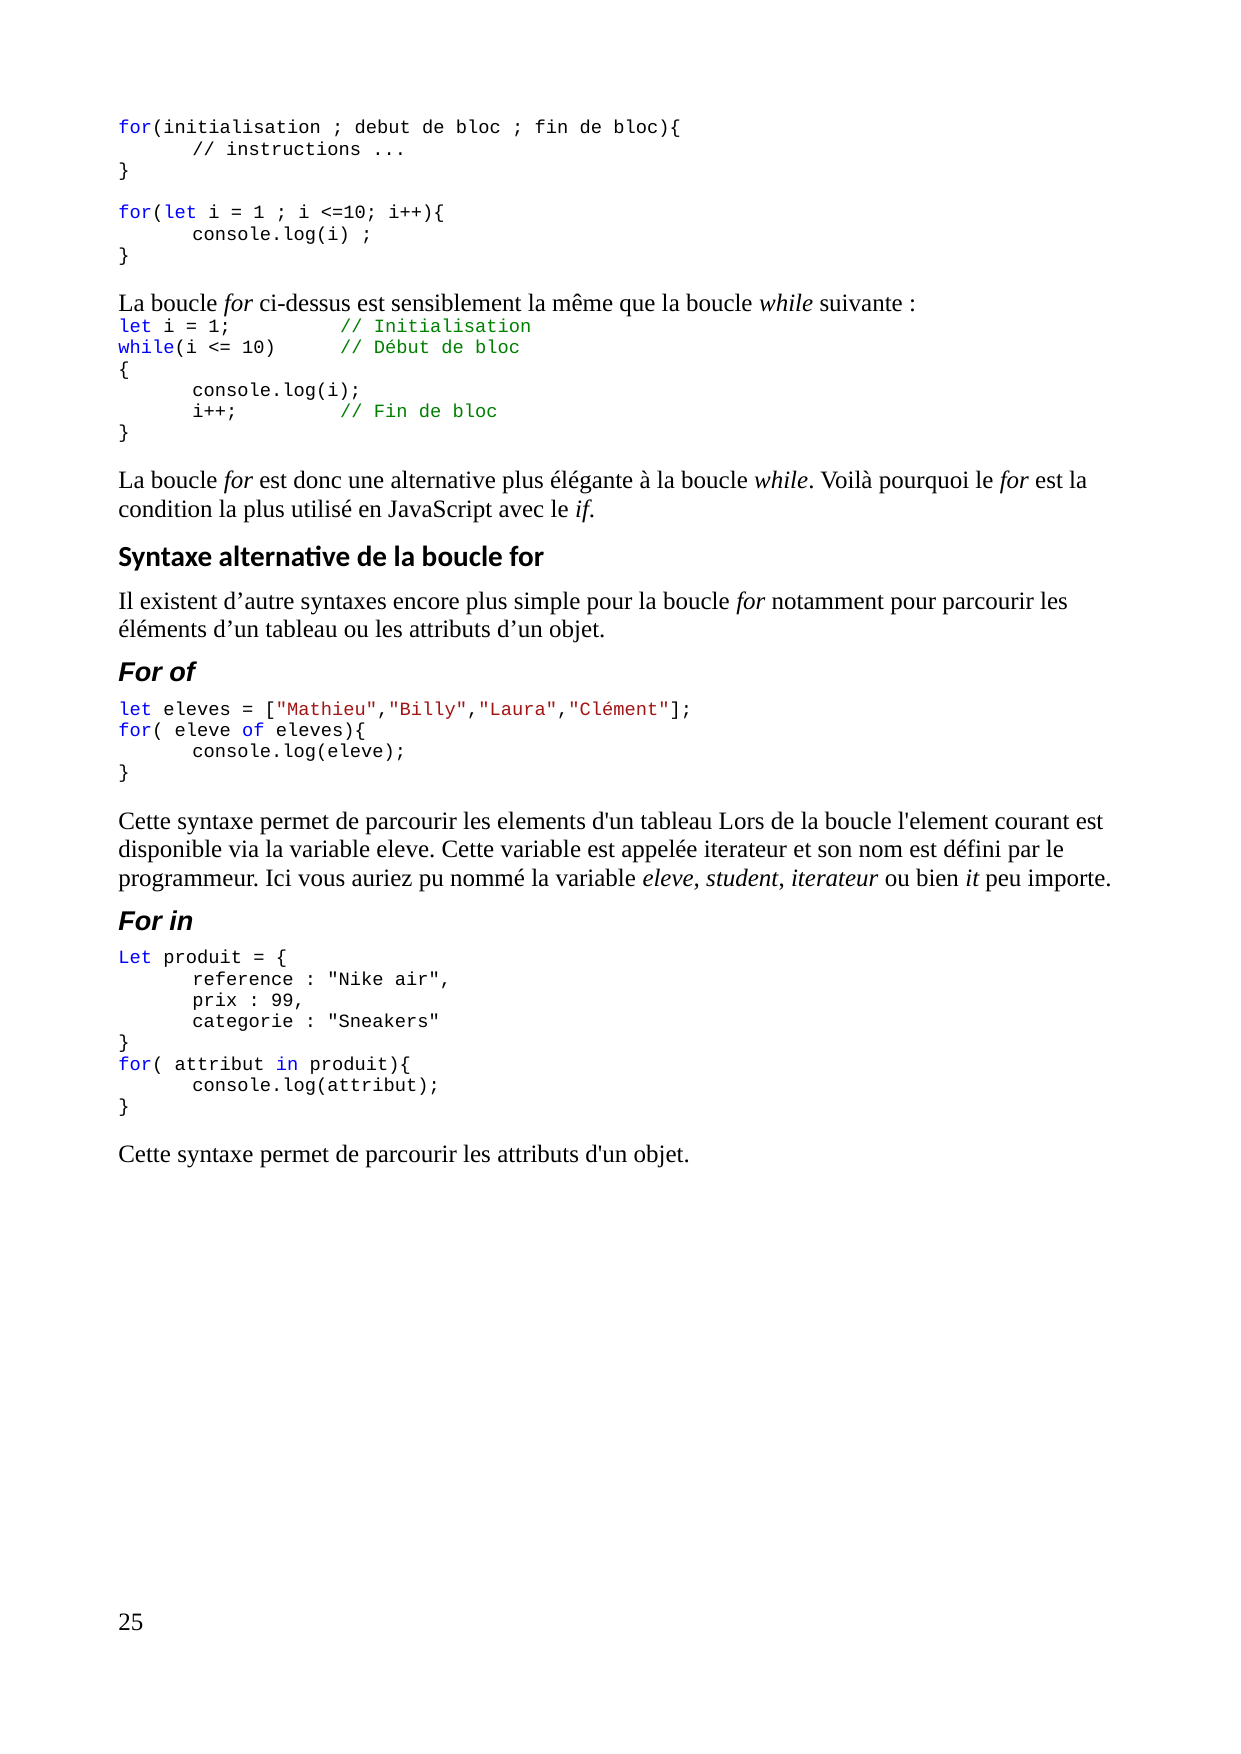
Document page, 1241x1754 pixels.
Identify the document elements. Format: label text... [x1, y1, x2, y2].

text } [118, 161, 1122, 182]
text while(i <= 10) // Début de bloc [118, 338, 1122, 359]
text console.log(i) ; [118, 224, 1122, 246]
text let eleves = ["Mathieu","Billy","Laura","Clément"]; [118, 699, 1122, 721]
text categorie : "Sneakers" [118, 1012, 1122, 1033]
text Cette syntaxe permet de parcourir les attributs d'un objet. [118, 1139, 1122, 1168]
text i++; // Fin de bloc [118, 402, 1122, 423]
text { [118, 359, 1122, 381]
text console.log(attribut); [118, 1076, 1122, 1097]
subtitle For in [118, 904, 1122, 936]
text Cette syntaxe permet de parcourir les elements d'un tableau Lors de la boucle l'element courant est disponible via la variable eleve. Cette variable est appelée iterateur et son nom est défini par le programmeur. Ici vous auriez pu nommé la variable eleve, student, iterateur ou bien it peu importe. [118, 806, 1122, 892]
text Il existent d’autre syntaxes encore plus simple pour la boucle for notamment pour parcourir les éléments d’un tableau ou les attributs d’un objet. [118, 586, 1122, 643]
text console.log(i); [118, 381, 1122, 402]
text prix : 99, [118, 991, 1122, 1012]
text for( attribut in produit){ [118, 1054, 1122, 1076]
text Let produit = { [118, 948, 1122, 969]
text La boucle for ci-dessus est sensiblement la même que la boucle while suivante : [118, 288, 1122, 317]
text } [118, 246, 1122, 267]
text } [118, 423, 1122, 444]
text let i = 1; // Initialisation [118, 317, 1122, 338]
text // instructions ... [118, 139, 1122, 161]
text } [118, 1033, 1122, 1054]
subtitle Syntaxe alternative de la boucle for [118, 538, 1122, 573]
subtitle For of [118, 656, 1122, 687]
text reference : "Nike air", [118, 969, 1122, 991]
text for(initialisation ; debut de bloc ; fin de bloc){ [118, 118, 1122, 139]
text La boucle for est donc une alternative plus élégante à la boucle while. Voilà pourquoi le for est la condition la plus utilisé en JavaScript avec le if. [118, 466, 1122, 523]
text for(let i = 1 ; i <=10; i++){ [118, 203, 1122, 224]
text } [118, 1097, 1122, 1118]
text console.log(eleve); [118, 742, 1122, 763]
text } [118, 763, 1122, 784]
text for( eleve of eleves){ [118, 721, 1122, 742]
